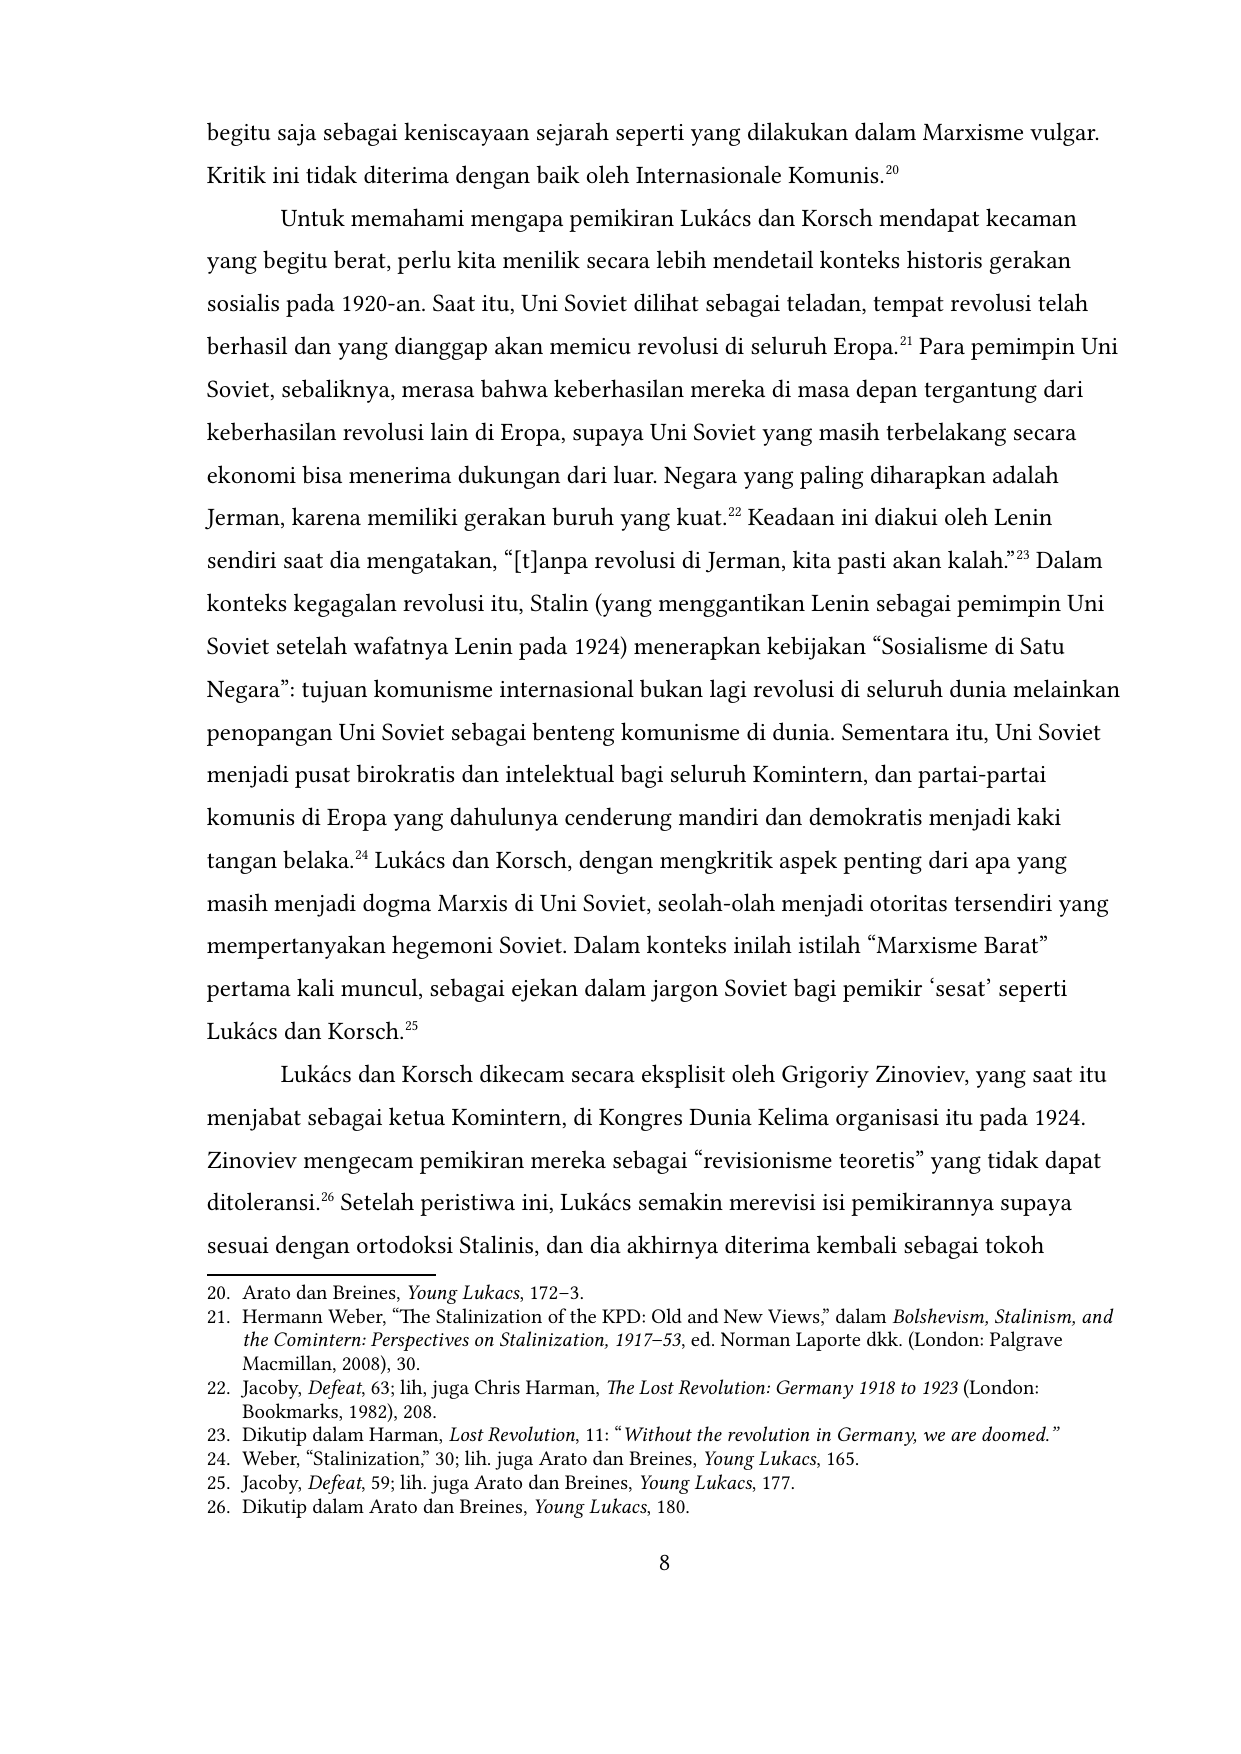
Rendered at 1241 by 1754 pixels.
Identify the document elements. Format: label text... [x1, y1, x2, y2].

text Lukács dan Korsch dikecam secara eksplisit oleh Grigoriy Zinoviev, yang saat itu menjabat sebagai ketua Komintern, di Kongres Dunia Kelima organisasi itu pada 1924. Zinoviev mengecam pemikiran mereka sebagai “revisionisme teoretis” yang tidak dapat ditoleransi. Setelah peristiwa ini, Lukács semakin merevisi isi pemikirannya supaya sesuai dengan ortodoksi Stalinis, dan dia akhirnya diterima kembali sebagai tokoh [207, 1060, 1122, 1260]
text Dikutip dalam Arato dan Breines, Young Lukacs, 180. [207, 1494, 1122, 1518]
text Arato dan Breines, Young Lukacs, 172–3. [207, 1281, 1122, 1304]
text Weber, “Stalinization,” 30; lih. juga Arato dan Breines, Young Lukacs, 165. [207, 1447, 1122, 1471]
text Jacoby, Defeat, 59; lih. juga Arato dan Breines, Young Lukacs, 177. [207, 1471, 1122, 1494]
text Jacoby, Defeat, 63; lih, juga Chris Harman, The Lost Revolution: Germany 1918 to 1923 (London: Bookmarks, 1982), 208. [207, 1376, 1122, 1423]
text Hermann Weber, “The Stalinization of the KPD: Old and New Views,” dalam Bolshevism, Stalinism, and the Comintern: Perspectives on Stalinization, 1917–53, ed. Norman Laporte dkk. (London: Palgrave Macmillan, 2008), 30. [207, 1304, 1122, 1376]
text Untuk memahami mengapa pemikiran Lukács dan Korsch mendapat kecaman yang begitu berat, perlu kita menilik secara lebih mendetail konteks historis gerakan sosialis pada 1920-an. Saat itu, Uni Soviet dilihat sebagai teladan, tempat revolusi telah berhasil dan yang dianggap akan memicu revolusi di seluruh Eropa. Para pemimpin Uni Soviet, sebaliknya, merasa bahwa keberhasilan mereka di masa depan tergantung dari keberhasilan revolusi lain di Eropa, supaya Uni Soviet yang masih terbelakang secara ekonomi bisa menerima dukungan dari luar. Negara yang paling diharapkan adalah Jerman, karena memiliki gerakan buruh yang kuat. Keadaan ini diakui oleh Lenin sendiri saat dia mengatakan, “[t]anpa revolusi di Jerman, kita pasti akan kalah.” Dalam konteks kegagalan revolusi itu, Stalin (yang menggantikan Lenin sebagai pemimpin Uni Soviet setelah wafatnya Lenin pada 1924) menerapkan kebijakan “Sosialisme di Satu Negara”: tujuan komunisme internasional bukan lagi revolusi di seluruh dunia melainkan penopangan Uni Soviet sebagai benteng komunisme di dunia. Sementara itu, Uni Soviet menjadi pusat birokratis dan intelektual bagi seluruh Komintern, dan partai-partai komunis di Eropa yang dahulunya cenderung mandiri dan demokratis menjadi kaki tangan belaka. Lukács dan Korsch, dengan mengkritik aspek penting dari apa yang masih menjadi dogma Marxis di Uni Soviet, seolah-olah menjadi otoritas tersendiri yang mempertanyakan hegemoni Soviet. Dalam konteks inilah istilah “Marxisme Barat” pertama kali muncul, sebagai ejekan dalam jargon Soviet bagi pemikir ‘sesat’ seperti Lukács dan Korsch. [207, 204, 1122, 1046]
text Dikutip dalam Harman, Lost Revolution, 11: “Without the revolution in Germany, we are doomed.” [207, 1423, 1122, 1447]
text begitu saja sebagai keniscayaan sejarah seperti yang dilakukan dalam Marxisme vulgar. Kritik ini tidak diterima dengan baik oleh Internasionale Komunis. [207, 118, 1122, 189]
